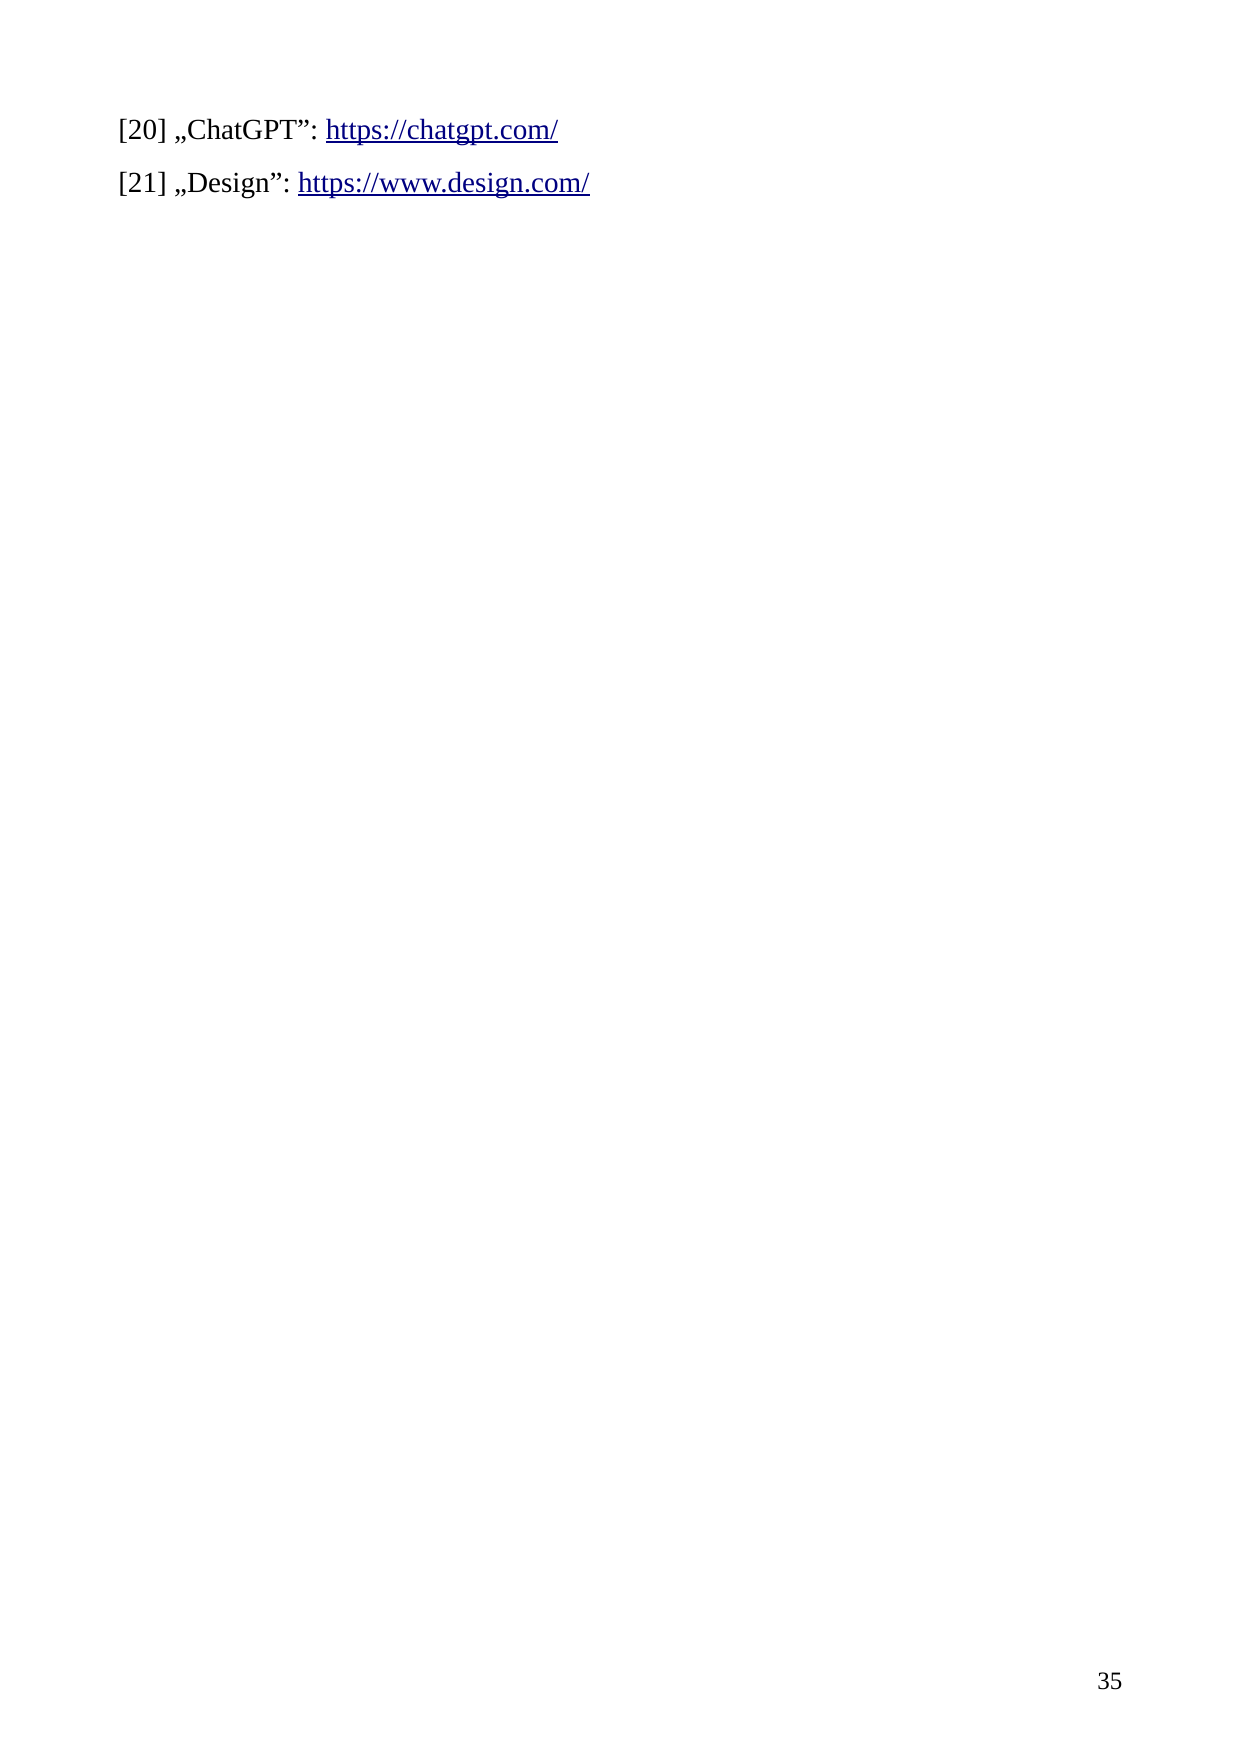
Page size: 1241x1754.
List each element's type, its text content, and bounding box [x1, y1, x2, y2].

text [20] „ChatGPT”: https://chatgpt.com/ [118, 112, 1181, 146]
text [21] „Design”: https://www.design.com/ [118, 165, 1181, 199]
